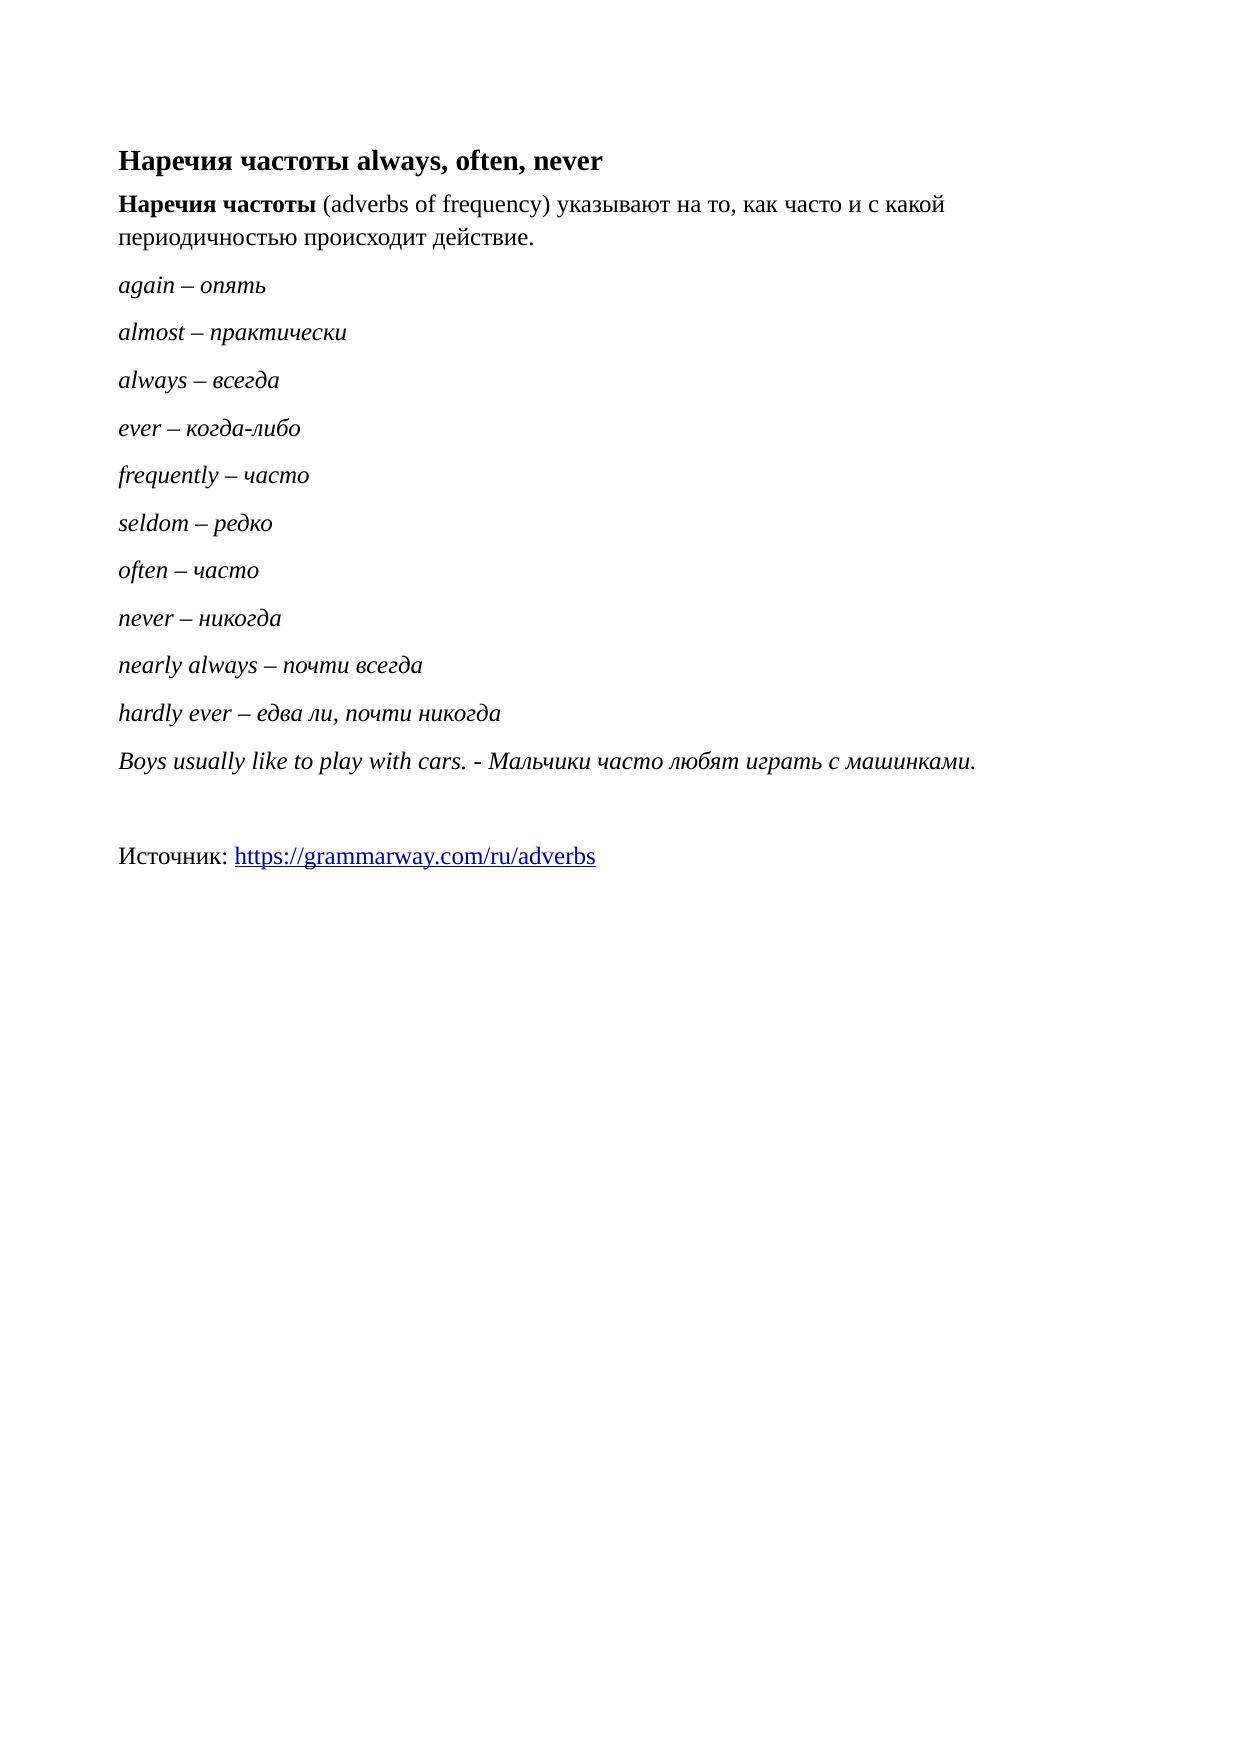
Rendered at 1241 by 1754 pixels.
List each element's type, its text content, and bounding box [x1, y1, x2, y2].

text almost – практически [118, 317, 1122, 346]
text seldom – редко [118, 508, 1122, 537]
text Наречия частоты (adverbs of frequency) указывают на то, как часто и с какой периодичностью происходит действие. [118, 189, 1122, 251]
text nearly always – почти всегда [118, 651, 1122, 679]
text Источник: https://grammarway.com/ru/adverbs [118, 841, 1122, 870]
text Boys usually like to play with cars. - Мальчики часто любят играть с машинками. [118, 746, 1122, 774]
text frequently – часто [118, 460, 1122, 489]
text never – никогда [118, 603, 1122, 632]
text ever – когда-либо [118, 413, 1122, 441]
text again – опять [118, 270, 1122, 298]
subtitle Наречия частоты always, often, never [118, 143, 1122, 177]
text always – всегда [118, 365, 1122, 394]
text hardly ever – едва ли, почти никогда [118, 698, 1122, 727]
text often – часто [118, 555, 1122, 584]
